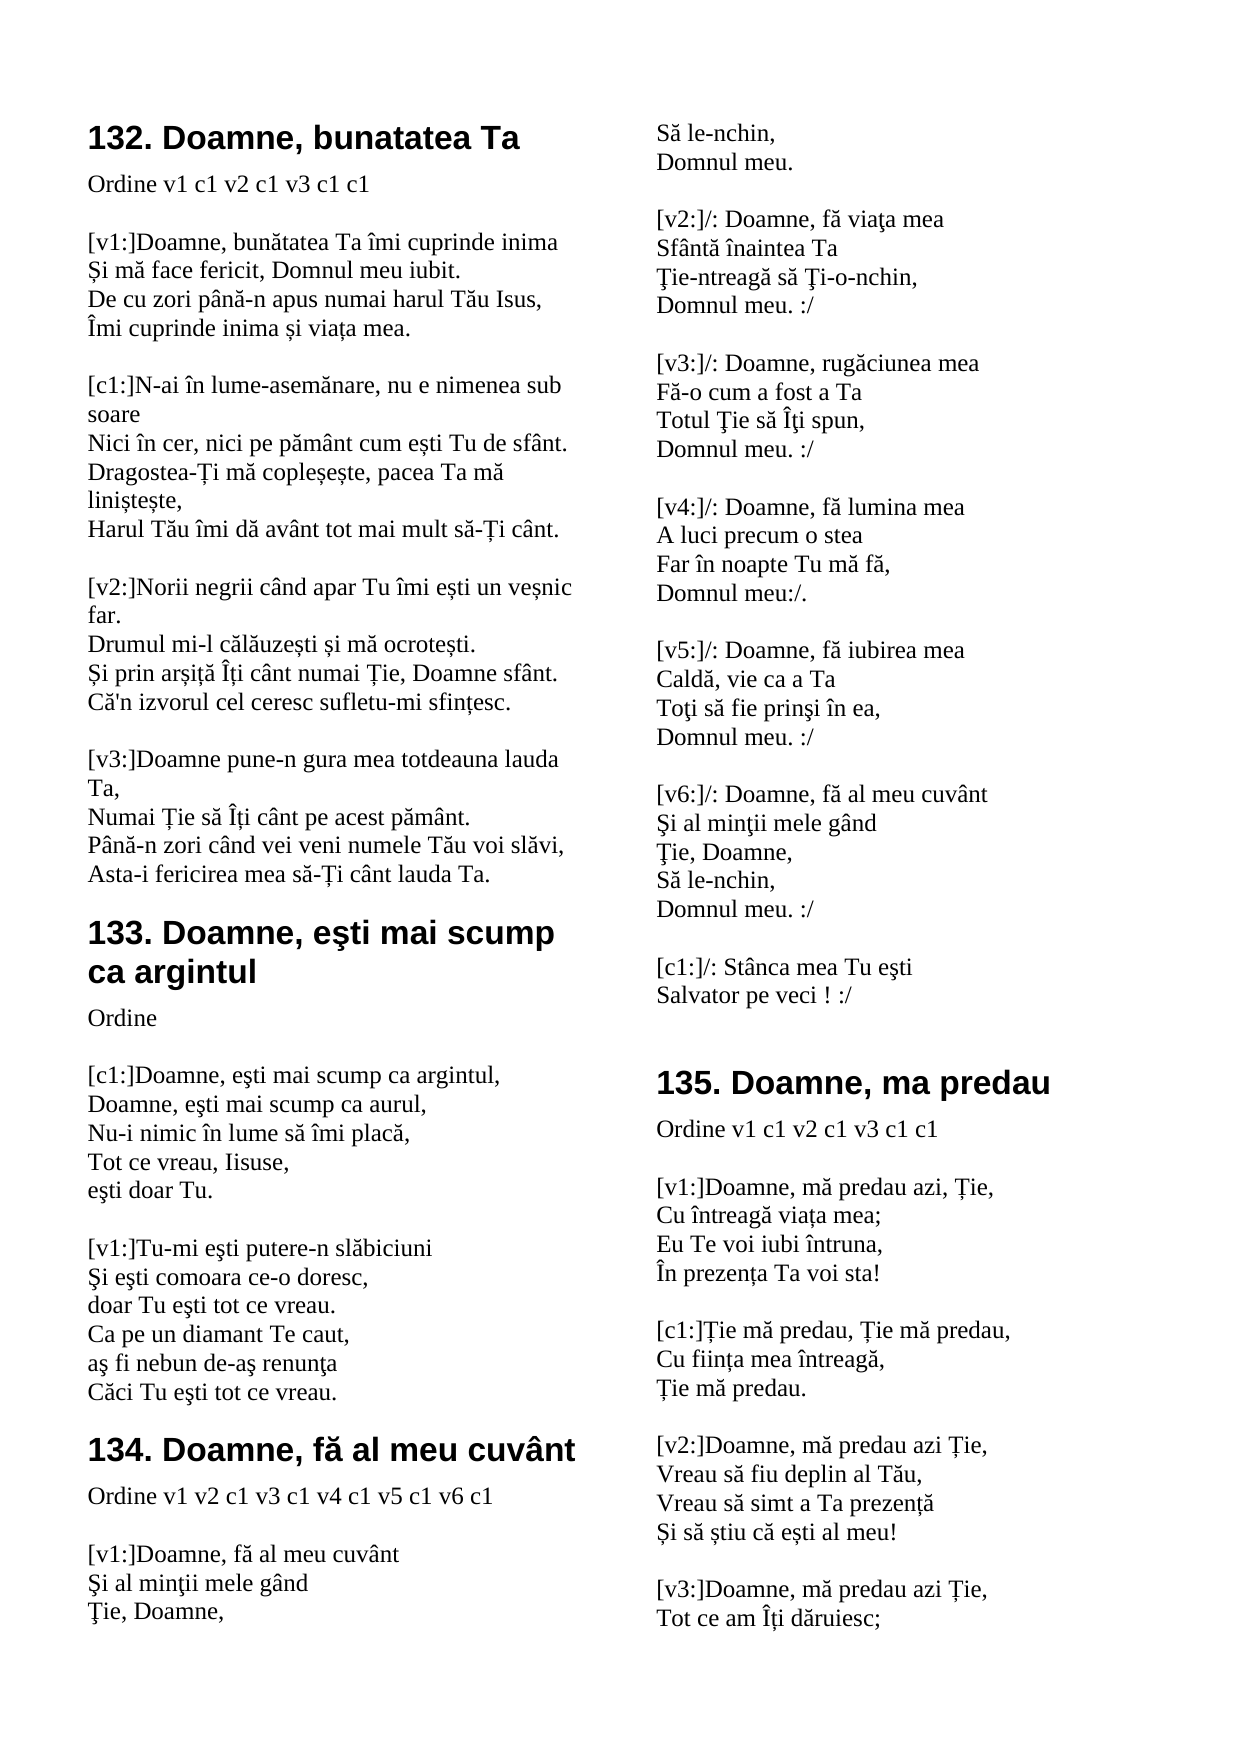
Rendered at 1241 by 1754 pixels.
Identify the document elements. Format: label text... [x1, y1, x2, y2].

text Să le-nchin, Domnul meu. [v2:]/: Doamne, fă viaţa mea Sfântă înaintea Ta Ţie-ntreagă să Ţi-o-nchin, Domnul meu. :/ [v3:]/: Doamne, rugăciunea mea Fă-o cum a fost a Ta Totul Ţie să Îţi spun, Domnul meu. :/ [v4:]/: Doamne, fă lumina mea A luci precum o stea Far în noapte Tu mă fă, Domnul meu:/. [v5:]/: Doamne, fă iubirea mea Caldă, vie ca a Ta Toţi să fie prinşi în ea, Domnul meu. :/ [v6:]/: Doamne, fă al meu cuvânt Şi al minţii mele gând Ţie, Doamne, Să le-nchin, Domnul meu. :/ [c1:]/: Stânca mea Tu eşti Salvator pe veci ! :/ [656, 118, 1166, 1038]
subtitle 135. Doamne, ma predau [656, 1063, 1166, 1102]
subtitle 134. Doamne, fă al meu cuvânt [87, 1430, 597, 1469]
text Ordine [c1:]Doamne, eşti mai scump ca argintul, Doamne, eşti mai scump ca aurul, Nu-i nimic în lume să îmi placă, Tot ce vreau, Iisuse, eşti doar Tu. [v1:]Tu-mi eşti putere-n slăbiciuni Şi eşti comoara ce-o doresc, doar Tu eşti tot ce vreau. Ca pe un diamant Te caut, aş fi nebun de-aş renunţa Căci Tu eşti tot ce vreau. [87, 1003, 597, 1405]
subtitle 132. Doamne, bunatatea Ta [87, 118, 597, 157]
text Ordine v1 c1 v2 c1 v3 c1 c1 [v1:]Doamne, mă predau azi, Ție, Cu întreagă viața mea; Eu Te voi iubi întruna, În prezența Ta voi sta! [c1:]Ție mă predau, Ție mă predau, Cu ființa mea întreagă, Ție mă predau. [v2:]Doamne, mă predau azi Ție, Vreau să fiu deplin al Tău, Vreau să simt a Ta prezență Și să știu că ești al meu! [v3:]Doamne, mă predau azi Ție, Tot ce am Îți dăruiesc; [656, 1114, 1166, 1632]
text Ordine v1 c1 v2 c1 v3 c1 c1 [v1:]Doamne, bunătatea Ta îmi cuprinde inima Și mă face fericit, Domnul meu iubit. De cu zori până-n apus numai harul Tău Isus, Îmi cuprinde inima și viața mea. [c1:]N-ai în lume-asemănare, nu e nimenea sub soare Nici în cer, nici pe pământ cum ești Tu de sfânt. Dragostea-Ți mă copleșește, pacea Ta mă liniștește, Harul Tău îmi dă avânt tot mai mult să-Ți cânt. [v2:]Norii negrii când apar Tu îmi ești un veșnic far. Drumul mi-l călăuzești și mă ocrotești. Și prin arșiță Îți cânt numai Ție, Doamne sfânt. Că'n izvorul cel ceresc sufletu-mi sfințesc. [v3:]Doamne pune-n gura mea totdeauna lauda Ta, Numai Ție să Îți cânt pe acest pământ. Până-n zori când vei veni numele Tău voi slăvi, Asta-i fericirea mea să-Ți cânt lauda Ta. [87, 169, 597, 888]
subtitle 133. Doamne, eşti mai scump ca argintul [87, 913, 597, 990]
text Ordine v1 v2 c1 v3 c1 v4 c1 v5 c1 v6 c1 [v1:]Doamne, fă al meu cuvânt Şi al minţii mele gând Ţie, Doamne, [87, 1481, 597, 1625]
